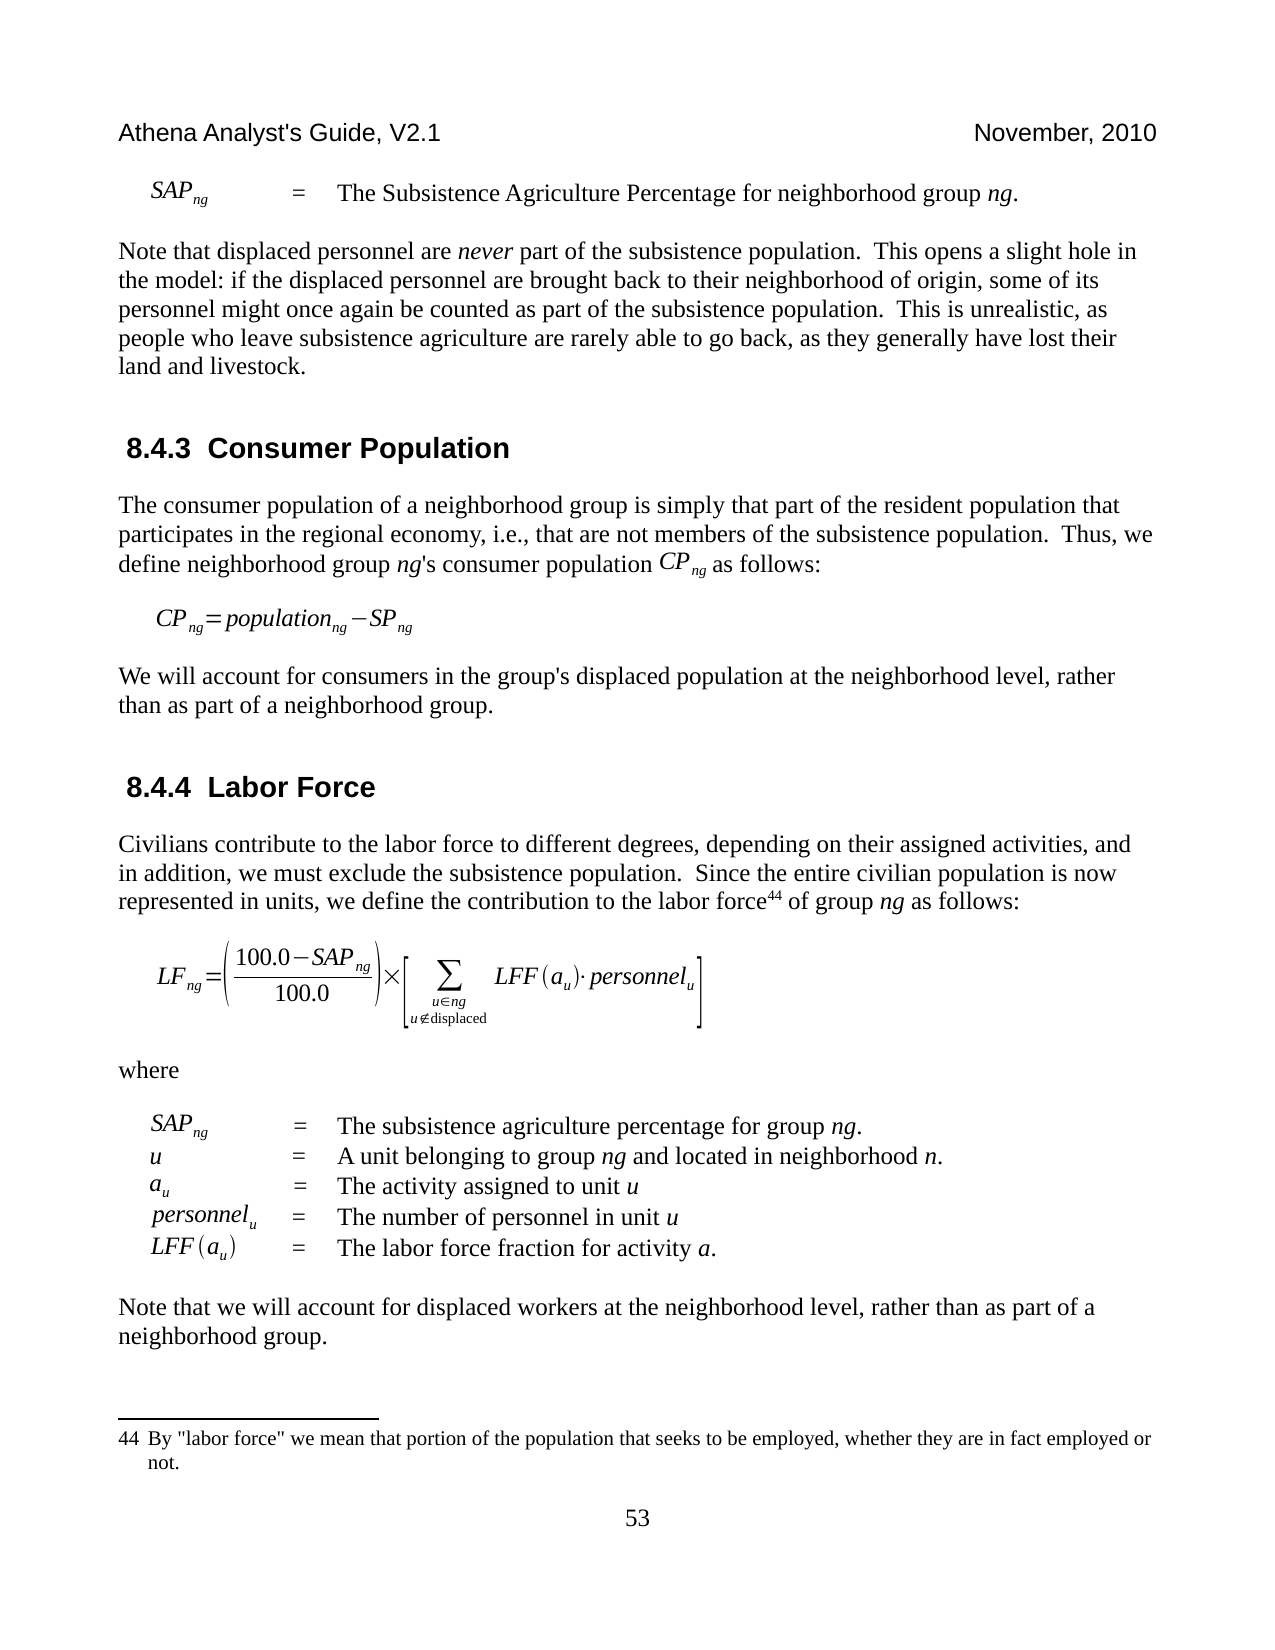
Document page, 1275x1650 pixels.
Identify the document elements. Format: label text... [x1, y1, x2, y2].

text We will account for consumers in the group's displaced population at the neighborhood level, rather than as part of a neighborhood group. [118, 661, 1157, 719]
text Note that we will account for displaced workers at the neighborhood level, rather than as part of a neighborhood group. [118, 1292, 1157, 1350]
text By "labor force" we mean that portion of the population that seeks to be employed, whether they are in fact employed or not. [118, 1426, 1157, 1474]
text = The labor force fraction for activity a. [149, 1232, 1157, 1263]
text = The activity assigned to unit u [149, 1170, 1157, 1201]
subtitle Labor Force [118, 770, 1157, 803]
text = The subsistence agriculture percentage for group ng. [149, 1110, 1157, 1141]
text Note that displaced personnel are never part of the subsistence population. This opens a slight hole in the model: if the displaced personnel are brought back to their neighborhood of origin, some of its personnel might once again be counted as part of the subsistence population. This is unrealistic, as people who leave subsistence agriculture are rarely able to go back, as they generally have lost their land and livestock. [118, 236, 1157, 380]
text where [118, 1056, 1157, 1084]
text = The number of personnel in unit u [149, 1201, 1157, 1232]
text Civilians contribute to the labor force to different degrees, depending on their assigned activities, and in addition, we must exclude the subsistence population. Since the entire civilian population is now represented in units, we define the contribution to the labor force of group ng as follows: [118, 829, 1157, 915]
text u = A unit belonging to group ng and located in neighborhood n. [149, 1141, 1157, 1170]
text = The Subsistence Agriculture Percentage for neighborhood group ng. [149, 176, 1157, 208]
subtitle Consumer Population [118, 431, 1157, 465]
text The consumer population of a neighborhood group is simply that part of the resident population that participates in the regional economy, i.e., that are not members of the subsistence population. Thus, we define neighborhood group ng's consumer population as follows: [118, 490, 1157, 579]
